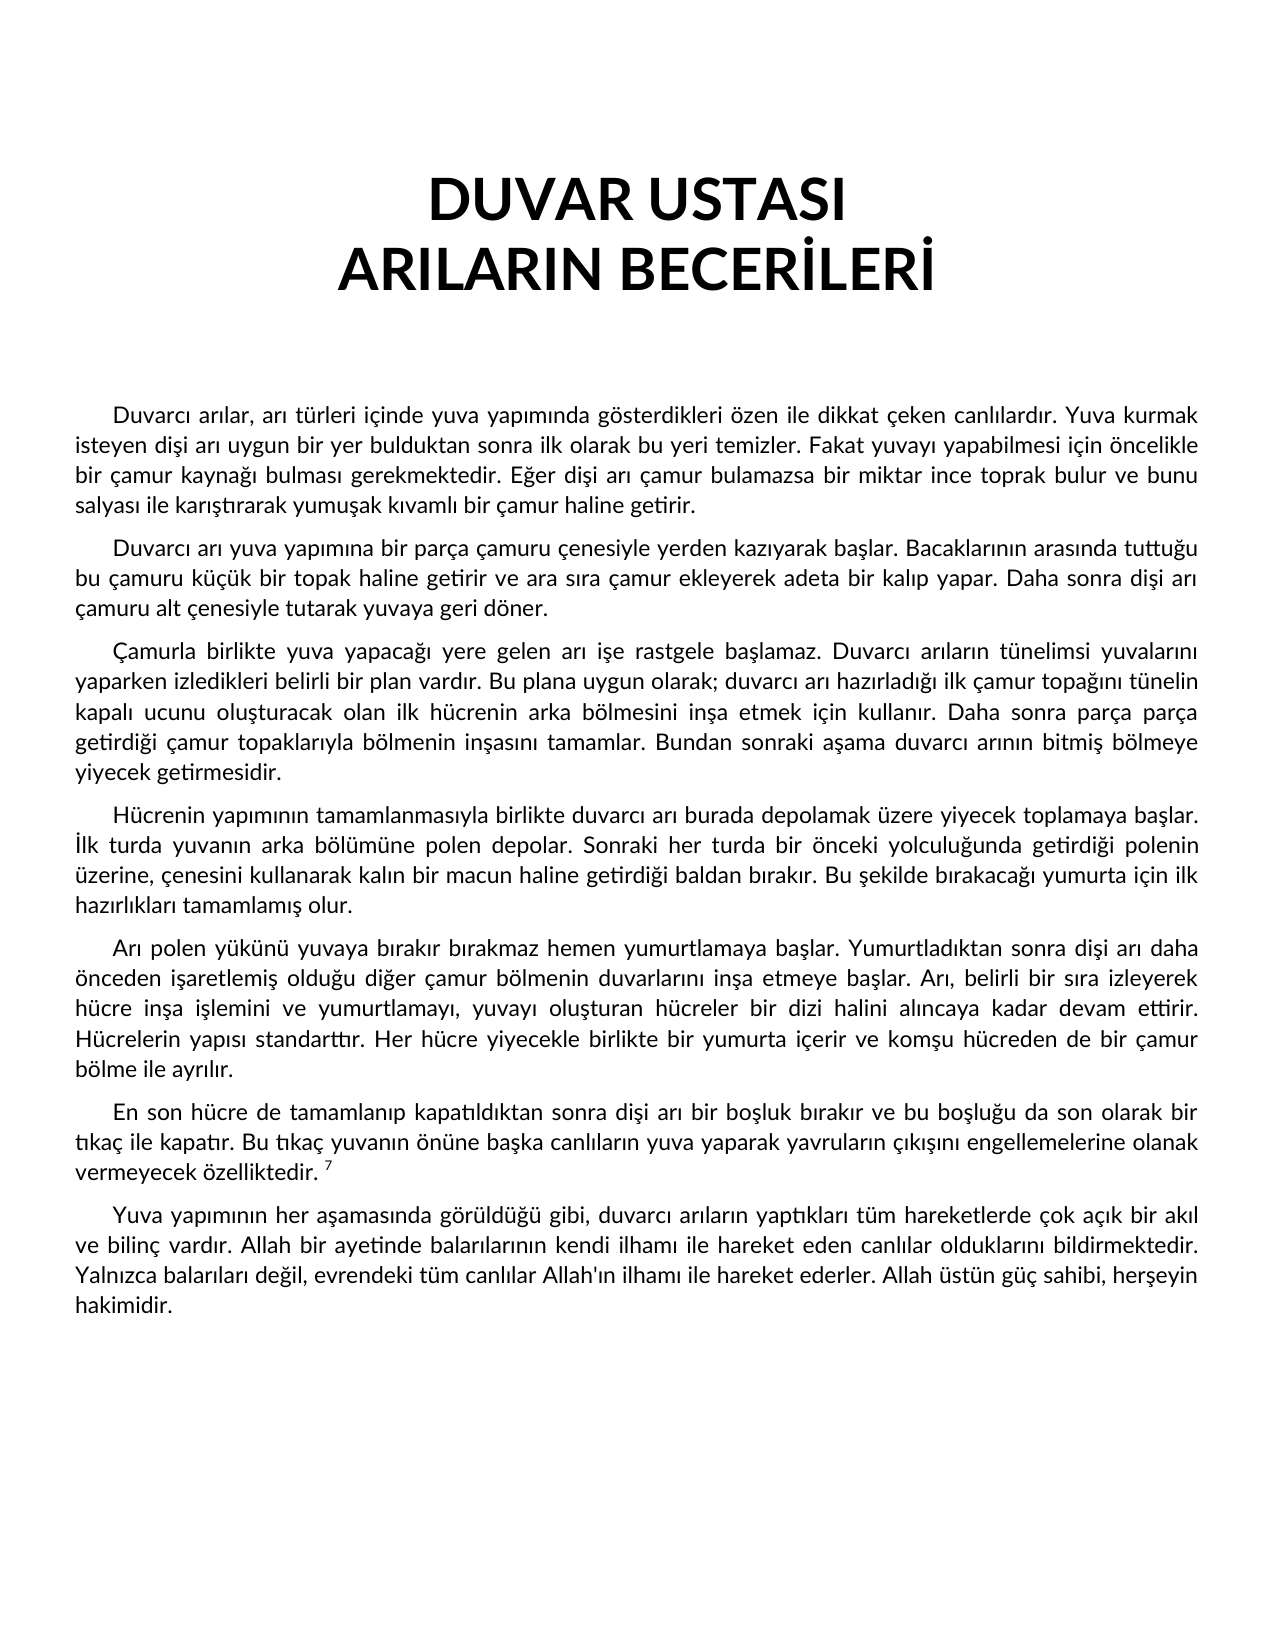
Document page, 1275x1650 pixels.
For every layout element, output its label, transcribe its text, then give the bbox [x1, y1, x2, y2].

subtitle DUVAR USTASI ARILARIN BECERİLERİ [75, 162, 1200, 302]
text Hücrenin yapımının tamamlanmasıyla birlikte duvarcı arı burada depolamak üzere yiyecek toplamaya başlar. İlk turda yuvanın arka bölümüne polen depolar. Sonraki her turda bir önceki yolculuğunda getirdiği polenin üzerine, çenesini kullanarak kalın bir macun haline getirdiği baldan bırakır. Bu şekilde bırakacağı yumurta için ilk hazırlıkları tamamlamış olur. [75, 800, 1200, 918]
text En son hücre de tamamlanıp kapatıldıktan sonra dişi arı bir boşluk bırakır ve bu boşluğu da son olarak bir tıkaç ile kapatır. Bu tıkaç yuvanın önüne başka canlıların yuva yaparak yavruların çıkışını engellemelerine olanak vermeyecek özelliktedir. 7 [75, 1097, 1200, 1185]
text Duvarcı arı yuva yapımına bir parça çamuru çenesiyle yerden kazıyarak başlar. Bacaklarının arasında tuttuğu bu çamuru küçük bir topak haline getirir ve ara sıra çamur ekleyerek adeta bir kalıp yapar. Daha sonra dişi arı çamuru alt çenesiyle tutarak yuvaya geri döner. [75, 534, 1200, 622]
text Yuva yapımının her aşamasında görüldüğü gibi, duvarcı arıların yaptıkları tüm hareketlerde çok açık bir akıl ve bilinç vardır. Allah bir ayetinde balarılarının kendi ilhamı ile hareket eden canlılar olduklarını bildirmektedir. Yalnızca balarıları değil, evrendeki tüm canlılar Allah'ın ilhamı ile hareket ederler. Allah üstün güç sahibi, herşeyin hakimidir. [75, 1200, 1200, 1318]
text Arı polen yükünü yuvaya bırakır bırakmaz hemen yumurtlamaya başlar. Yumurtladıktan sonra dişi arı daha önceden işaretlemiş olduğu diğer çamur bölmenin duvarlarını inşa etmeye başlar. Arı, belirli bir sıra izleyerek hücre inşa işlemini ve yumurtlamayı, yuvayı oluşturan hücreler bir dizi halini alıncaya kadar devam ettirir. Hücrelerin yapısı standarttır. Her hücre yiyecekle birlikte bir yumurta içerir ve komşu hücreden de bir çamur bölme ile ayrılır. [75, 934, 1200, 1082]
text Duvarcı arılar, arı türleri içinde yuva yapımında gösterdikleri özen ile dikkat çeken canlılardır. Yuva kurmak isteyen dişi arı uygun bir yer bulduktan sonra ilk olarak bu yeri temizler. Fakat yuvayı yapabilmesi için öncelikle bir çamur kaynağı bulması gerekmektedir. Eğer dişi arı çamur bulamazsa bir miktar ince toprak bulur ve bunu salyası ile karıştırarak yumuşak kıvamlı bir çamur haline getirir. [75, 400, 1200, 518]
text Çamurla birlikte yuva yapacağı yere gelen arı işe rastgele başlamaz. Duvarcı arıların tünelimsi yuvalarını yaparken izledikleri belirli bir plan vardır. Bu plana uygun olarak; duvarcı arı hazırladığı ilk çamur topağını tünelin kapalı ucunu oluşturacak olan ilk hücrenin arka bölmesini inşa etmek için kullanır. Daha sonra parça parça getirdiği çamur topaklarıyla bölmenin inşasını tamamlar. Bundan sonraki aşama duvarcı arının bitmiş bölmeye yiyecek getirmesidir. [75, 637, 1200, 785]
